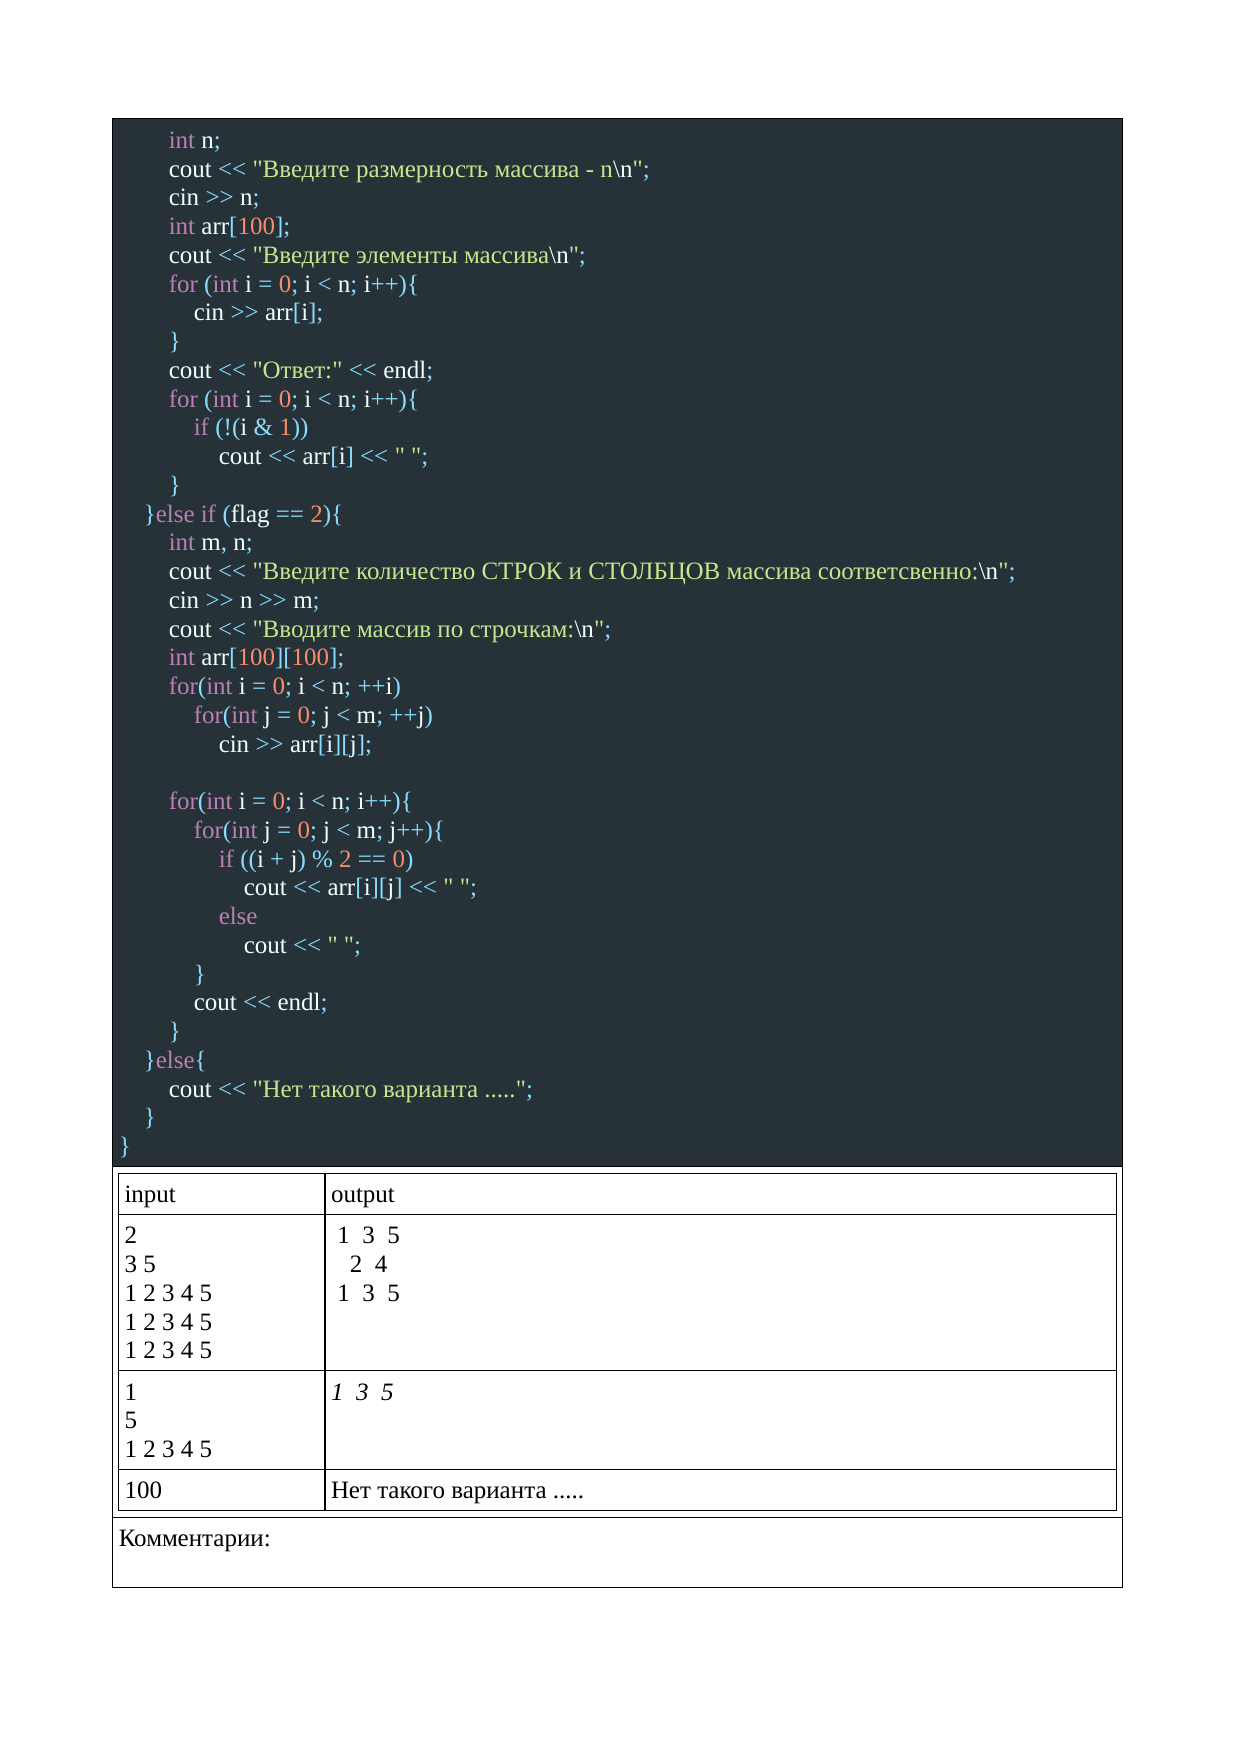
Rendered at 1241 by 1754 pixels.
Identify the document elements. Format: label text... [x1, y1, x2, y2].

table_cell 2 3 5 1 2 3 4 5 1 2 3 4 5 1 2 3 4 5 [119, 1215, 324, 1370]
table_cell Нет такого варианта ..... [326, 1470, 1116, 1510]
table_cell 1 3 5 [326, 1371, 1116, 1469]
table_cell 1 3 5 2 4 1 3 5 [326, 1215, 1116, 1370]
table_header input [119, 1174, 324, 1214]
table_cell int n; cout << "Введите размерность массива - n\n"; cin >> n; int arr[100]; cout << "Введите элементы массива\n"; for (int i = 0; i < n; i++){ cin >> arr[i]; } cout << "Ответ:" << endl; for (int i = 0; i < n; i++){ if (!(i & 1)) cout << arr[i] << " "; } }else if (flag == 2){ int m, n; cout << "Введите количество СТРОК и СТОЛБЦОВ массива соответсвенно:\n"; cin >> n >> m; cout << "Вводите массив по строчкам:\n"; int arr[100][100]; for(int i = 0; i < n; ++i) for(int j = 0; j < m; ++j) cin >> arr[i][j]; for(int i = 0; i < n; i++){ for(int j = 0; j < m; j++){ if ((i + j) % 2 == 0) cout << arr[i][j] << " "; else cout << " "; } cout << endl; } }else{ cout << "Нет такого варианта ....."; } } [113, 119, 1122, 1166]
table_cell Комментарии: [113, 1518, 1122, 1587]
table_cell 100 [119, 1470, 324, 1510]
table_cell 1 5 1 2 3 4 5 [119, 1371, 324, 1469]
table_cell [113, 1167, 1122, 1517]
table_header output [326, 1174, 1116, 1214]
